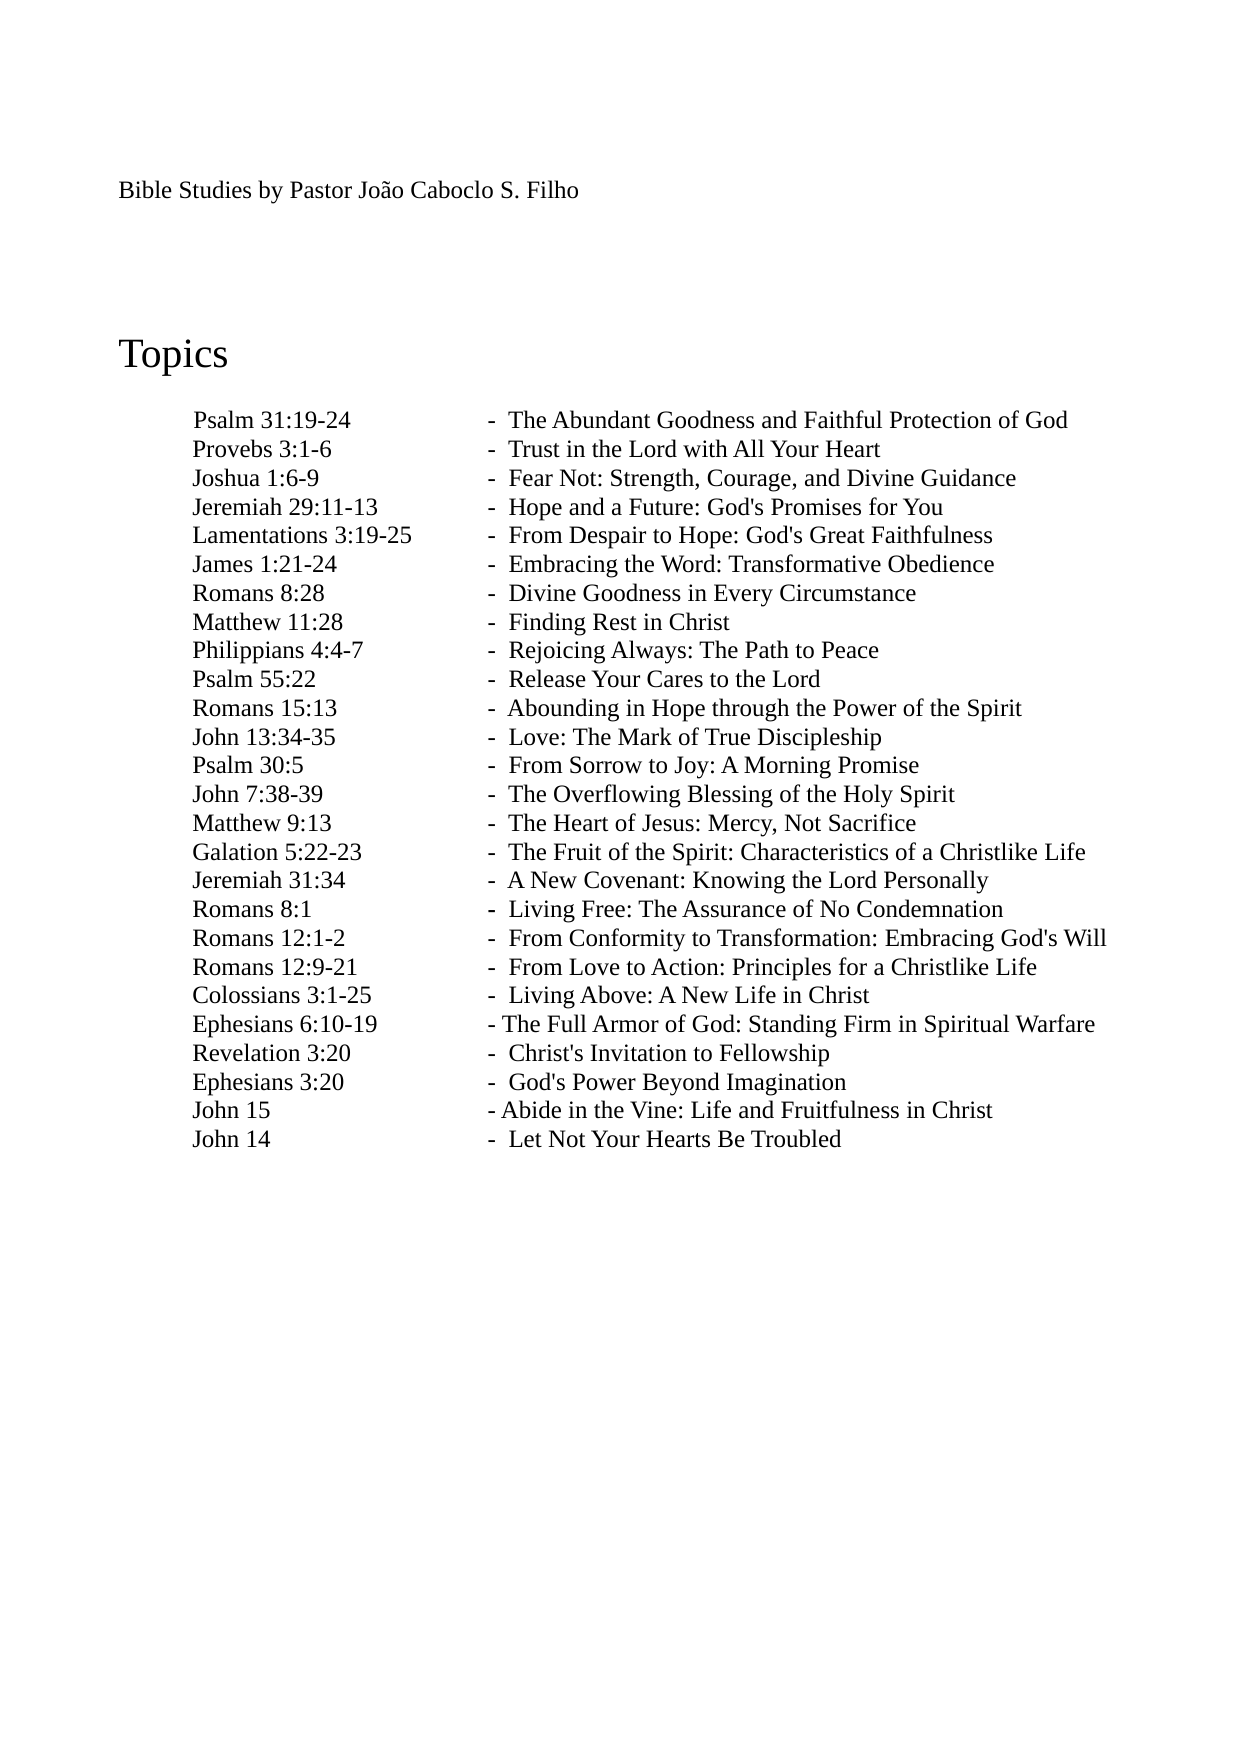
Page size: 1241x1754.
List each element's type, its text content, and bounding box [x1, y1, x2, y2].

text Romans 12:1-2 - From Conformity to Transformation: Embracing God's Will [192, 923, 1122, 952]
text Revelation 3:20 - Christ's Invitation to Fellowship [192, 1038, 1122, 1067]
text John 14 - Let Not Your Hearts Be Troubled [192, 1124, 1122, 1153]
text Jeremiah 29:11-13 - Hope and a Future: God's Promises for You [192, 492, 1122, 521]
text Ephesians 3:20 - God's Power Beyond Imagination [192, 1067, 1122, 1096]
text Joshua 1:6-9 - Fear Not: Strength, Courage, and Divine Guidance [192, 463, 1122, 492]
text Ephesians 6:10-19 - The Full Armor of God: Standing Firm in Spiritual Warfare [192, 1009, 1122, 1038]
text Matthew 11:28 - Finding Rest in Christ [192, 607, 1122, 636]
text Jeremiah 31:34 - A New Covenant: Knowing the Lord Personally [192, 866, 1122, 894]
text Romans 8:1 - Living Free: The Assurance of No Condemnation [192, 894, 1122, 923]
text Romans 15:13 - Abounding in Hope through the Power of the Spirit [192, 693, 1122, 722]
text James 1:21-24 - Embracing the Word: Transformative Obedience [192, 549, 1122, 578]
text John 13:34-35 - Love: The Mark of True Discipleship [192, 722, 1122, 751]
text Topics [118, 329, 1122, 377]
text John 7:38-39 - The Overflowing Blessing of the Holy Spirit [192, 779, 1122, 808]
text Psalm 55:22 - Release Your Cares to the Lord [192, 664, 1122, 693]
text Galation 5:22-23 - The Fruit of the Spirit: Characteristics of a Christlike Life [192, 837, 1122, 866]
text Matthew 9:13 - The Heart of Jesus: Mercy, Not Sacrifice [192, 808, 1122, 837]
text Psalm 30:5 - From Sorrow to Joy: A Morning Promise [192, 751, 1122, 779]
text John 15 - Abide in the Vine: Life and Fruitfulness in Christ [192, 1096, 1122, 1124]
text Psalm 31:19-24 - The Abundant Goodness and Faithful Protection of God [118, 406, 1122, 434]
text Romans 12:9-21 - From Love to Action: Principles for a Christlike Life [192, 952, 1122, 981]
text Romans 8:28 - Divine Goodness in Every Circumstance [192, 578, 1122, 607]
text Bible Studies by Pastor João Caboclo S. Filho [118, 176, 1122, 204]
text Colossians 3:1-25 - Living Above: A New Life in Christ [192, 981, 1122, 1009]
text Provebs 3:1-6 - Trust in the Lord with All Your Heart [192, 434, 1122, 463]
text Philippians 4:4-7 - Rejoicing Always: The Path to Peace [192, 636, 1122, 664]
text Lamentations 3:19-25 - From Despair to Hope: God's Great Faithfulness [192, 521, 1122, 549]
